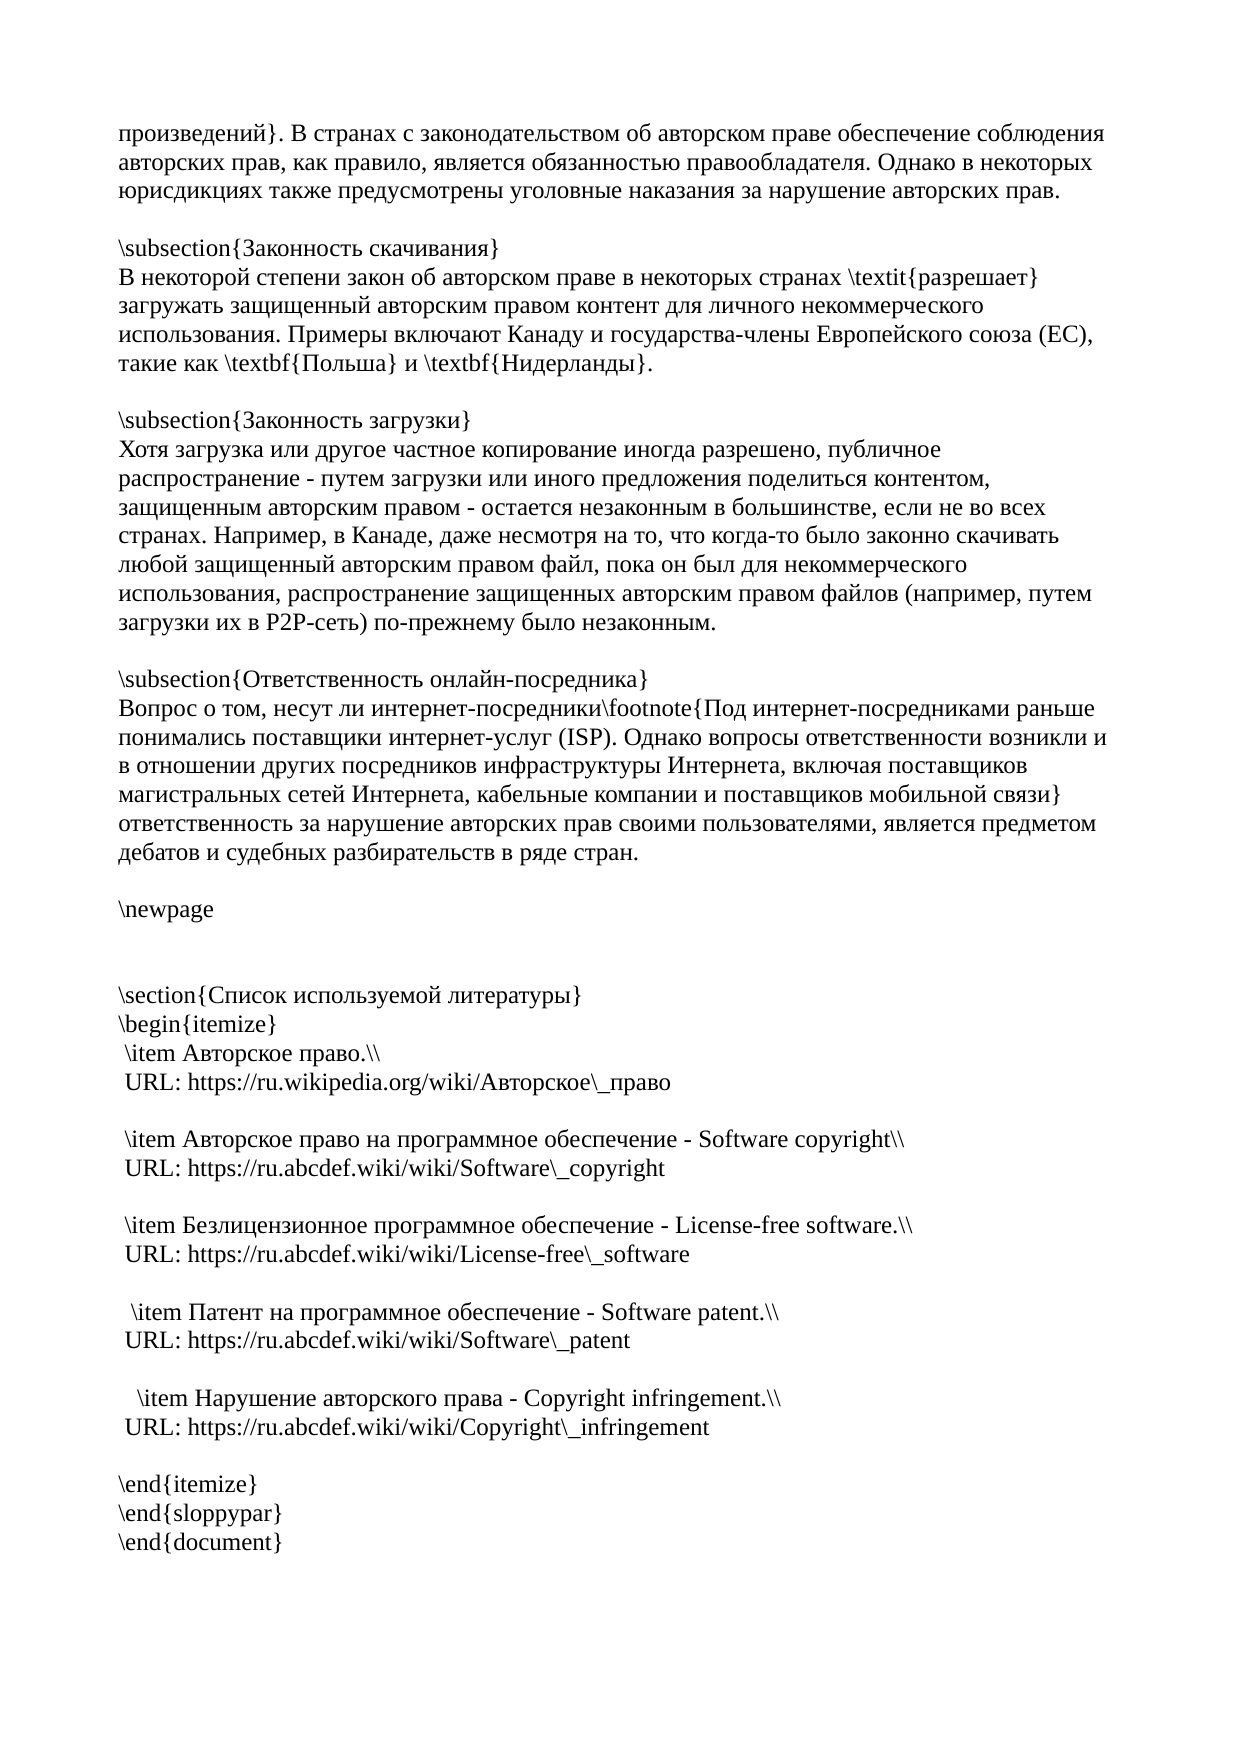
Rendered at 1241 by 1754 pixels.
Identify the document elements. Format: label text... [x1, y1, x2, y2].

text произведений}. В странах с законодательством об авторском праве обеспечение соблюдения авторских прав, как правило, является обязанностью правообладателя. Однако в некоторых юрисдикциях также предусмотрены уголовные наказания за нарушение авторских прав. \subsection{Законность скачивания} В некоторой степени закон об авторском праве в некоторых странах \textit{разрешает} загружать защищенный авторским правом контент для личного некоммерческого использования. Примеры включают Канаду и государства-члены Европейского союза (ЕС), такие как \textbf{Польша} и \textbf{Нидерланды}. \subsection{Законность загрузки} Хотя загрузка или другое частное копирование иногда разрешено, публичное распространение - путем загрузки или иного предложения поделиться контентом, защищенным авторским правом - остается незаконным в большинстве, если не во всех странах. Например, в Канаде, даже несмотря на то, что когда-то было законно скачивать любой защищенный авторским правом файл, пока он был для некоммерческого использования, распространение защищенных авторским правом файлов (например, путем загрузки их в P2P-сеть) по-прежнему было незаконным. \subsection{Ответственность онлайн-посредника} Вопрос о том, несут ли интернет-посредники\footnote{Под интернет-посредниками раньше понимались поставщики интернет-услуг (ISP). Однако вопросы ответственности возникли и в отношении других посредников инфраструктуры Интернета, включая поставщиков магистральных сетей Интернета, кабельные компании и поставщиков мобильной связи} ответственность за нарушение авторских прав своими пользователями, является предметом дебатов и судебных разбирательств в ряде стран. \newpage \section{Список используемой литературы} \begin{itemize} \item Авторское право.\\ URL: https://ru.wikipedia.org/wiki/Авторское\_право \item Авторское право на программное обеспечение - Software copyright\\ URL: https://ru.abcdef.wiki/wiki/Software\_copyright \item Безлицензионное программное обеспечение - License-free software.\\ URL: https://ru.abcdef.wiki/wiki/License-free\_software \item Патент на программное обеспечение - Software patent.\\ URL: https://ru.abcdef.wiki/wiki/Software\_patent \item Нарушение авторского права - Copyright infringement.\\ URL: https://ru.abcdef.wiki/wiki/Copyright\_infringement \end{itemize} \end{sloppypar} \end{document} [118, 118, 1122, 1556]
